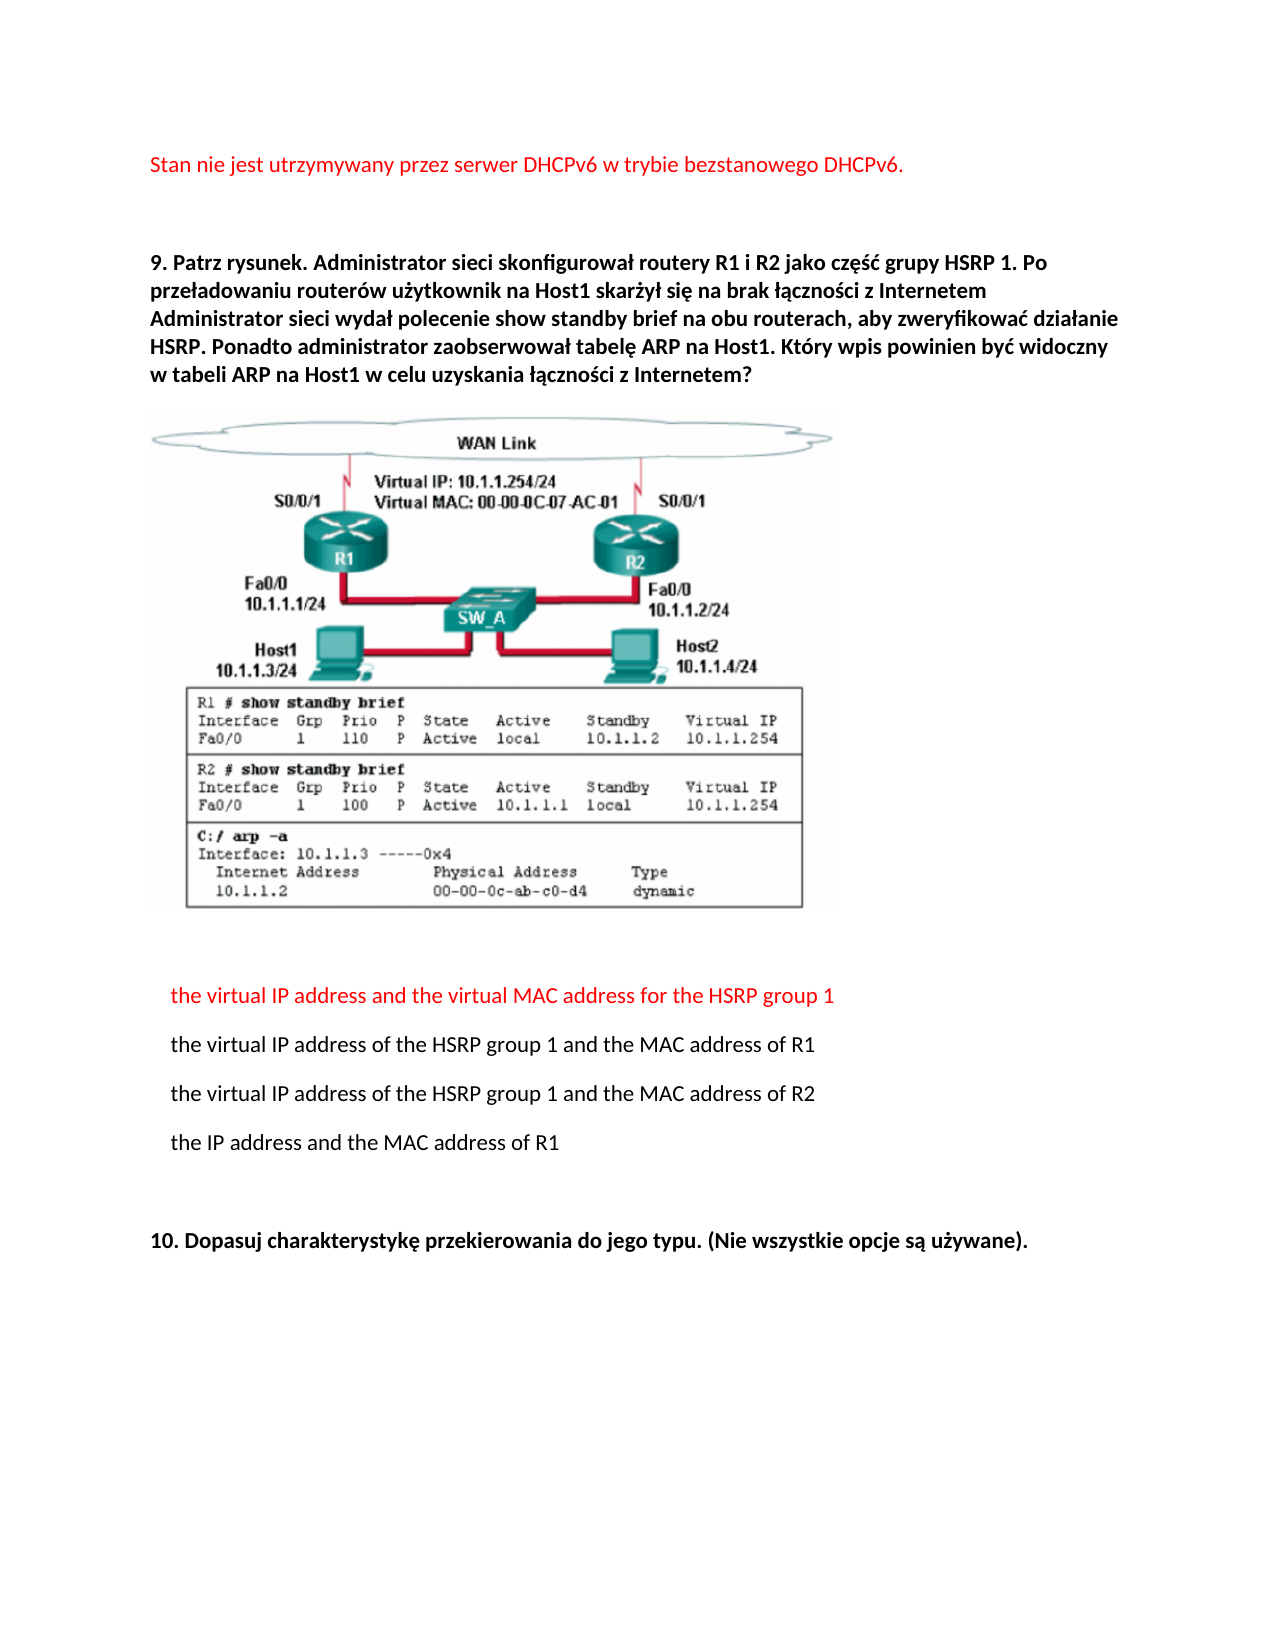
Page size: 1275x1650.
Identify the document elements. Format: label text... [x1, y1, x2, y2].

text the virtual IP address of the HSRP group 1 and the MAC address of R1 [150, 1030, 1125, 1058]
text 9. Patrz rysunek. Administrator sieci skonfigurował routery R1 i R2 jako część grupy HSRP 1. Po przeładowaniu routerów użytkownik na Host1 skarżył się na brak łączności z Internetem Administrator sieci wydał polecenie show standby brief na obu routerach, aby zweryfikować działanie HSRP. Ponadto administrator zaobserwował tabelę ARP na Host1. Który wpis powinien być widoczny w tabeli ARP na Host1 w celu uzyskania łączności z Internetem? [150, 248, 1125, 388]
text the virtual IP address of the HSRP group 1 and the MAC address of R2 [150, 1079, 1125, 1107]
text 10. Dopasuj charakterystykę przekierowania do jego typu. (Nie wszystkie opcje są używane). [150, 1226, 1125, 1254]
text the virtual IP address and the virtual MAC address for the HSRP group 1 [150, 981, 1125, 1009]
text Stan nie jest utrzymywany przez serwer DHCPv6 w trybie bezstanowego DHCPv6. [150, 150, 1125, 178]
text the IP address and the MAC address of R1 [150, 1128, 1125, 1156]
